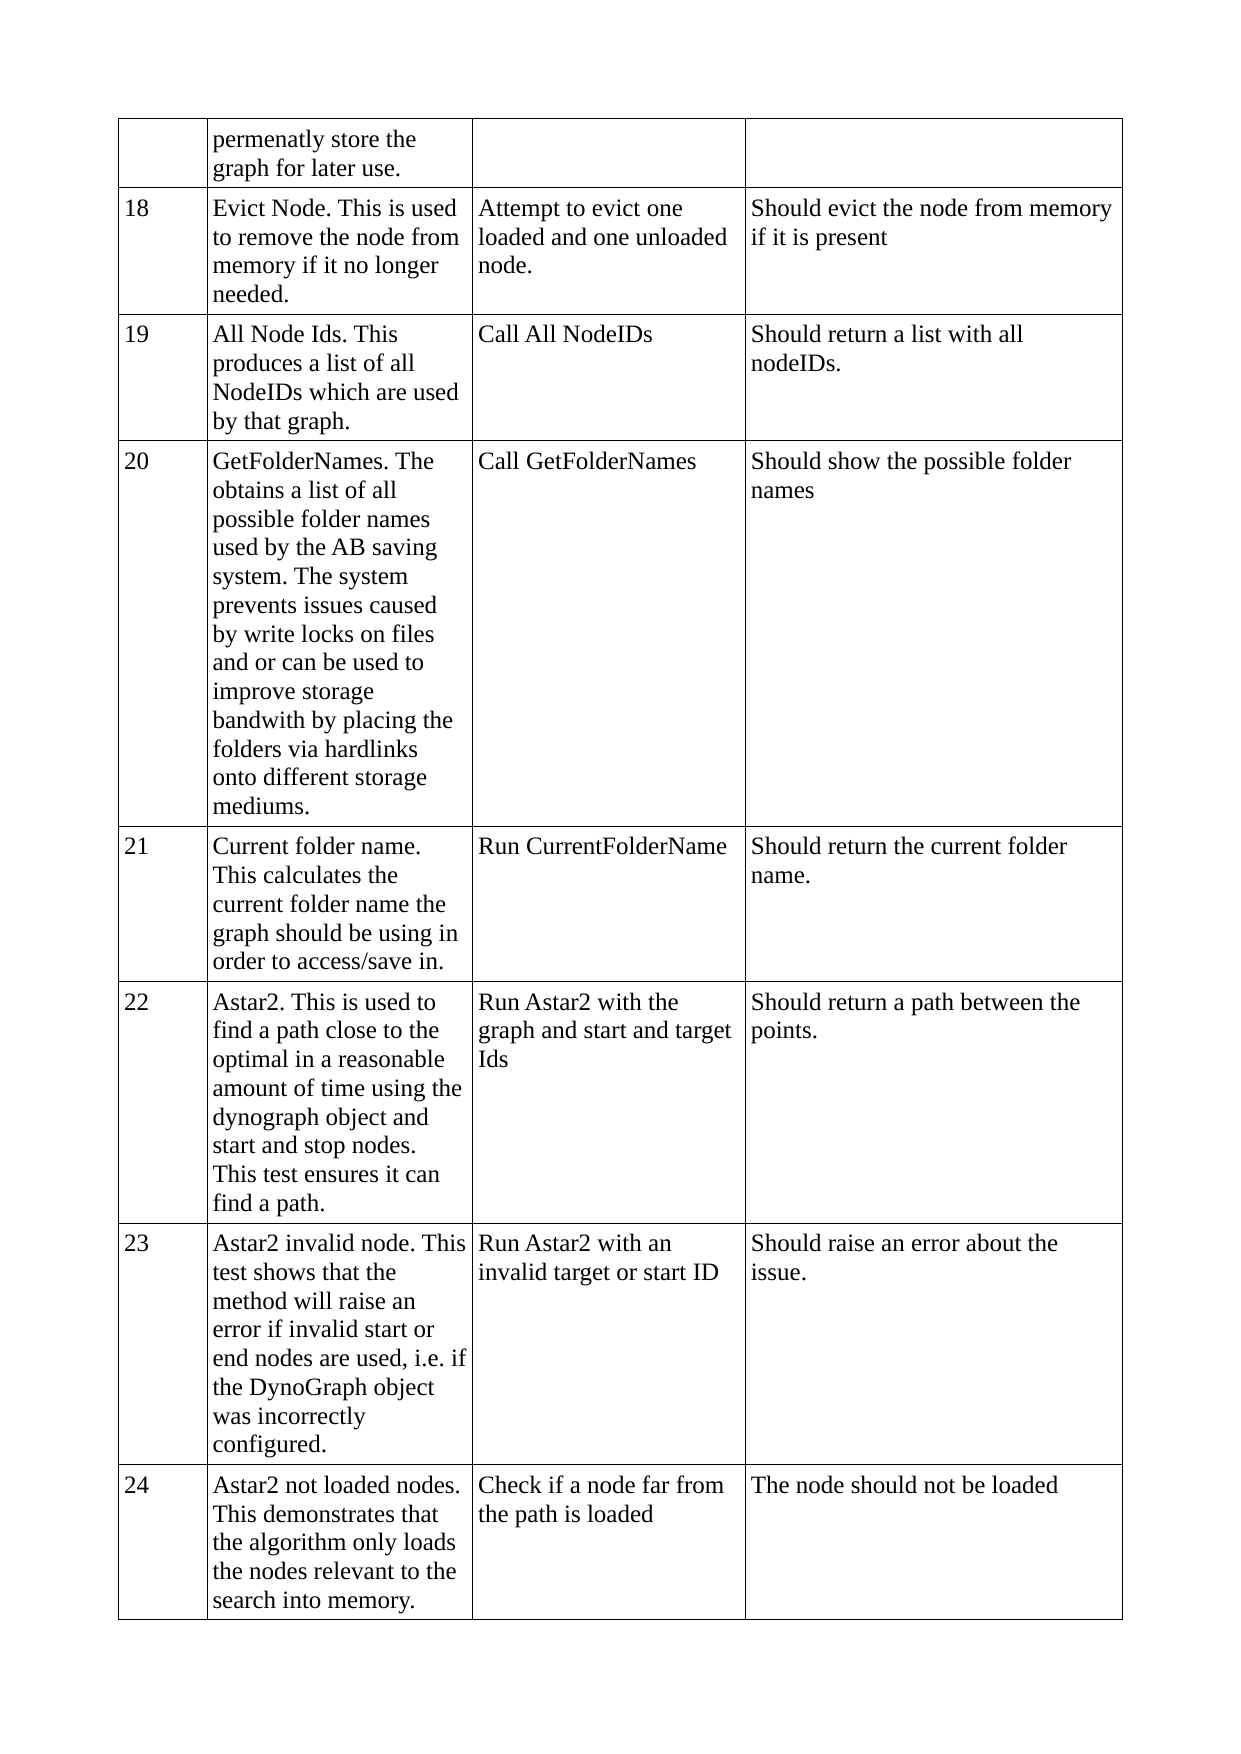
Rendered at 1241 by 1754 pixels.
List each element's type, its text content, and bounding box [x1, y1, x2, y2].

table_cell The node should not be loaded [746, 1465, 1122, 1619]
table_cell Run CurrentFolderName [473, 827, 745, 981]
table_cell permenatly store the graph for later use. [208, 119, 472, 187]
table_cell 19 [119, 315, 207, 440]
table_cell 22 [119, 982, 207, 1222]
table_cell 21 [119, 827, 207, 981]
table_cell Run Astar2 with an invalid target or start ID [473, 1224, 745, 1464]
table_cell Check if a node far from the path is loaded [473, 1465, 745, 1619]
table_cell [119, 119, 207, 187]
table_cell 24 [119, 1465, 207, 1619]
table_cell 18 [119, 188, 207, 314]
table_cell Attempt to evict one loaded and one unloaded node. [473, 188, 745, 314]
table_cell Should return the current folder name. [746, 827, 1122, 981]
table_cell 23 [119, 1224, 207, 1464]
table_cell Call GetFolderNames [473, 441, 745, 826]
table_cell Astar2 not loaded nodes. This demonstrates that the algorithm only loads the nodes relevant to the search into memory. [208, 1465, 472, 1619]
table_cell Astar2 invalid node. This test shows that the method will raise an error if invalid start or end nodes are used, i.e. if the DynoGraph object was incorrectly configured. [208, 1224, 472, 1464]
table_cell Should return a list with all nodeIDs. [746, 315, 1122, 440]
table_cell Should return a path between the points. [746, 982, 1122, 1222]
table_cell Evict Node. This is used to remove the node from memory if it no longer needed. [208, 188, 472, 314]
table_cell [746, 119, 1122, 187]
table_cell Run Astar2 with the graph and start and target Ids [473, 982, 745, 1222]
table_cell Should raise an error about the issue. [746, 1224, 1122, 1464]
table_cell Astar2. This is used to find a path close to the optimal in a reasonable amount of time using the dynograph object and start and stop nodes. This test ensures it can find a path. [208, 982, 472, 1222]
table_cell Current folder name. This calculates the current folder name the graph should be using in order to access/save in. [208, 827, 472, 981]
table_cell Call All NodeIDs [473, 315, 745, 440]
table_cell Should show the possible folder names [746, 441, 1122, 826]
table_cell 20 [119, 441, 207, 826]
table_cell Should evict the node from memory if it is present [746, 188, 1122, 314]
table_cell All Node Ids. This produces a list of all NodeIDs which are used by that graph. [208, 315, 472, 440]
table_cell GetFolderNames. The obtains a list of all possible folder names used by the AB saving system. The system prevents issues caused by write locks on files and or can be used to improve storage bandwith by placing the folders via hardlinks onto different storage mediums. [208, 441, 472, 826]
table_cell [473, 119, 745, 187]
